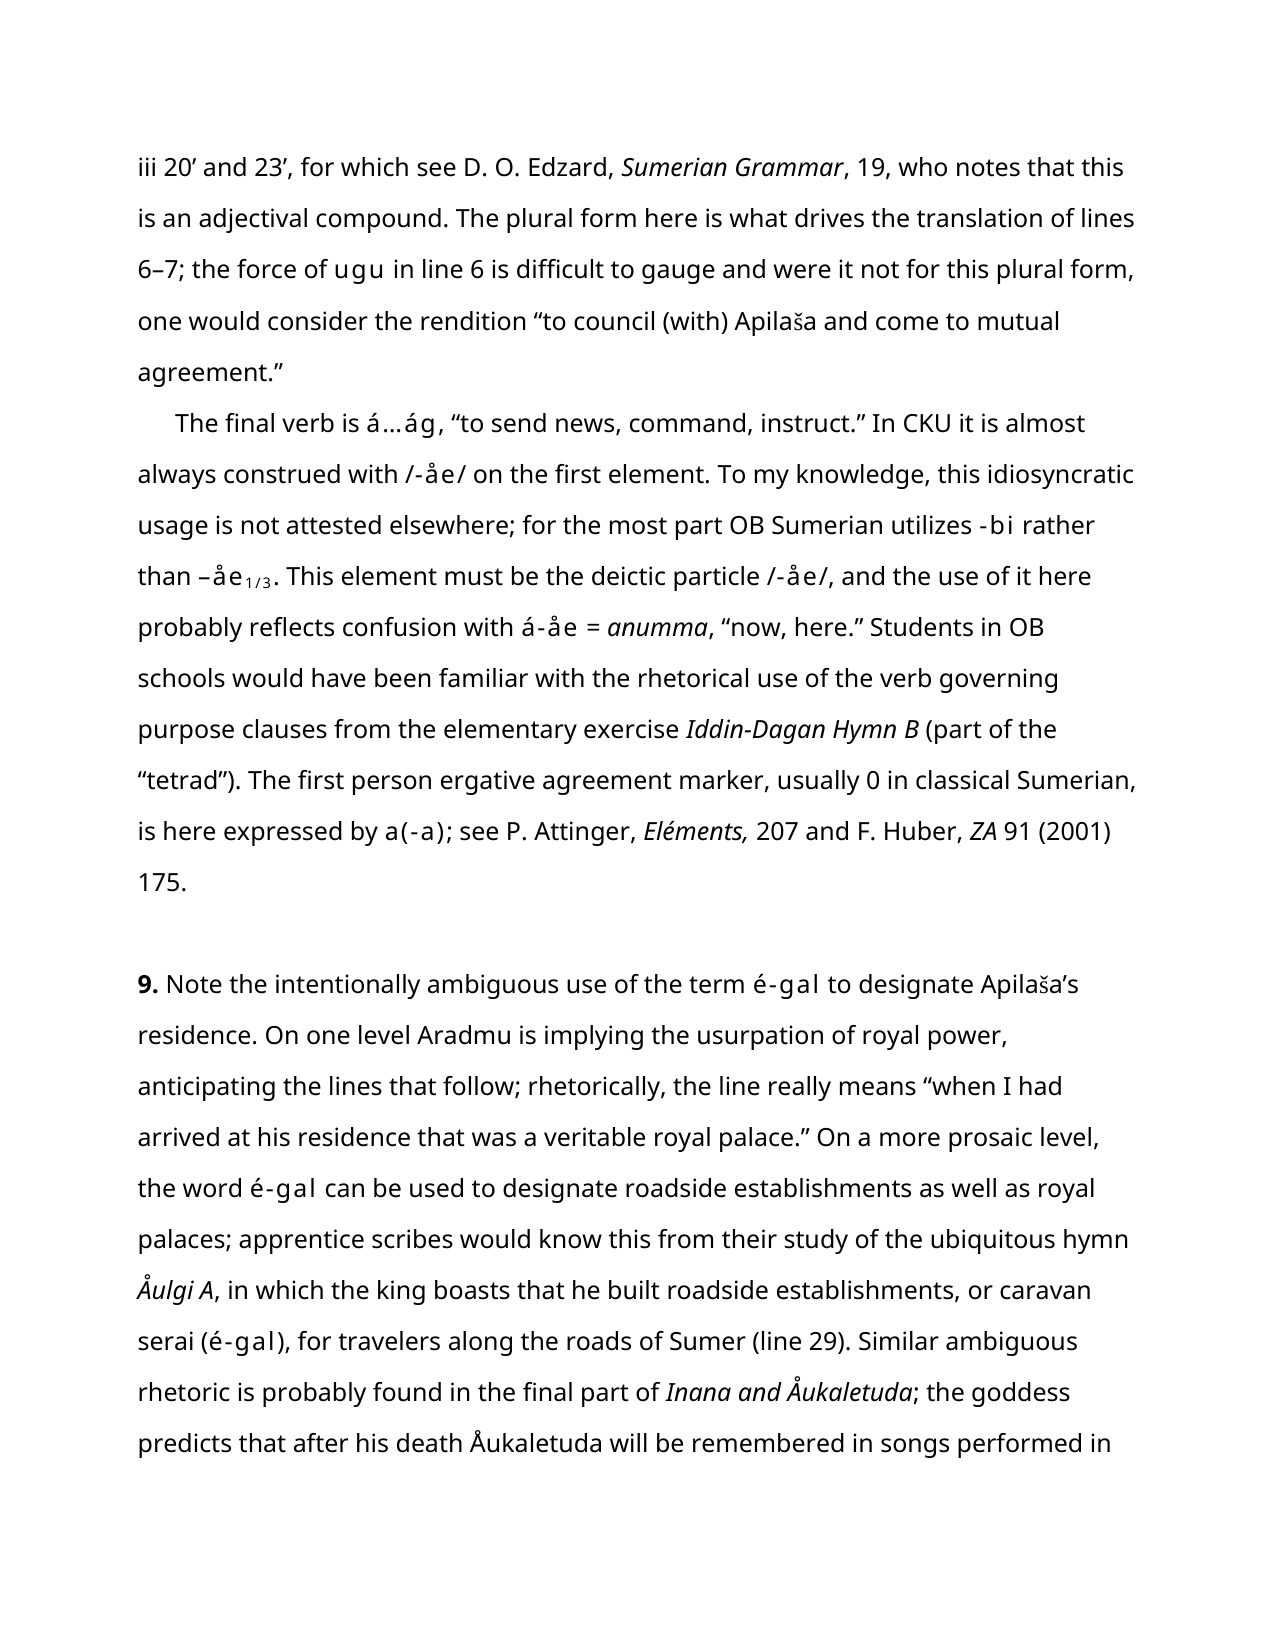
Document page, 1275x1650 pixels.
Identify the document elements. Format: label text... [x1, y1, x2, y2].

text The final verb is á…ág, “to send news, command, instruct.” In CKU it is almost always construed with /-åe/ on the first element. To my knowledge, this idiosyncratic usage is not attested elsewhere; for the most part OB Sumerian utilizes -bi rather than –åe1/3. This element must be the deictic particle /-åe/, and the use of it here probably reflects confusion with á-åe = anumma, “now, here.” Students in OB schools would have been familiar with the rhetorical use of the verb governing purpose clauses from the elementary exercise Iddin-Dagan Hymn B (part of the “tetrad”). The first person ergative agreement marker, usually 0 in classical Sumerian, is here expressed by a(-a); see P. Attinger, Eléments, 207 and F. Huber, ZA 91 (2001) 175. [137, 405, 1138, 899]
text 9. Note the intentionally ambiguous use of the term é-gal to designate Apilaša’s residence. On one level Aradmu is implying the usurpation of royal power, anticipating the lines that follow; rhetorically, the line really means “when I had arrived at his residence that was a veritable royal palace.” On a more prosaic level, the word é-gal can be used to designate roadside establishments as well as royal palaces; apprentice scribes would know this from their study of the ubiquitous hymn Åulgi A, in which the king boasts that he built roadside establishments, or caravan serai (é-gal), for travelers along the roads of Sumer (line 29). Similar ambiguous rhetoric is probably found in the final part of Inana and Åukaletuda; the goddess predicts that after his death Åukaletuda will be remembered in songs performed in [137, 967, 1138, 1460]
text iii 20’ and 23’, for which see D. O. Edzard, Sumerian Grammar, 19, who notes that this is an adjectival compound. The plural form here is what drives the translation of lines 6–7; the force of ugu in line 6 is difficult to gauge and were it not for this plural form, one would consider the rendition “to council (with) Apilaša and come to mutual agreement.” [137, 150, 1138, 388]
